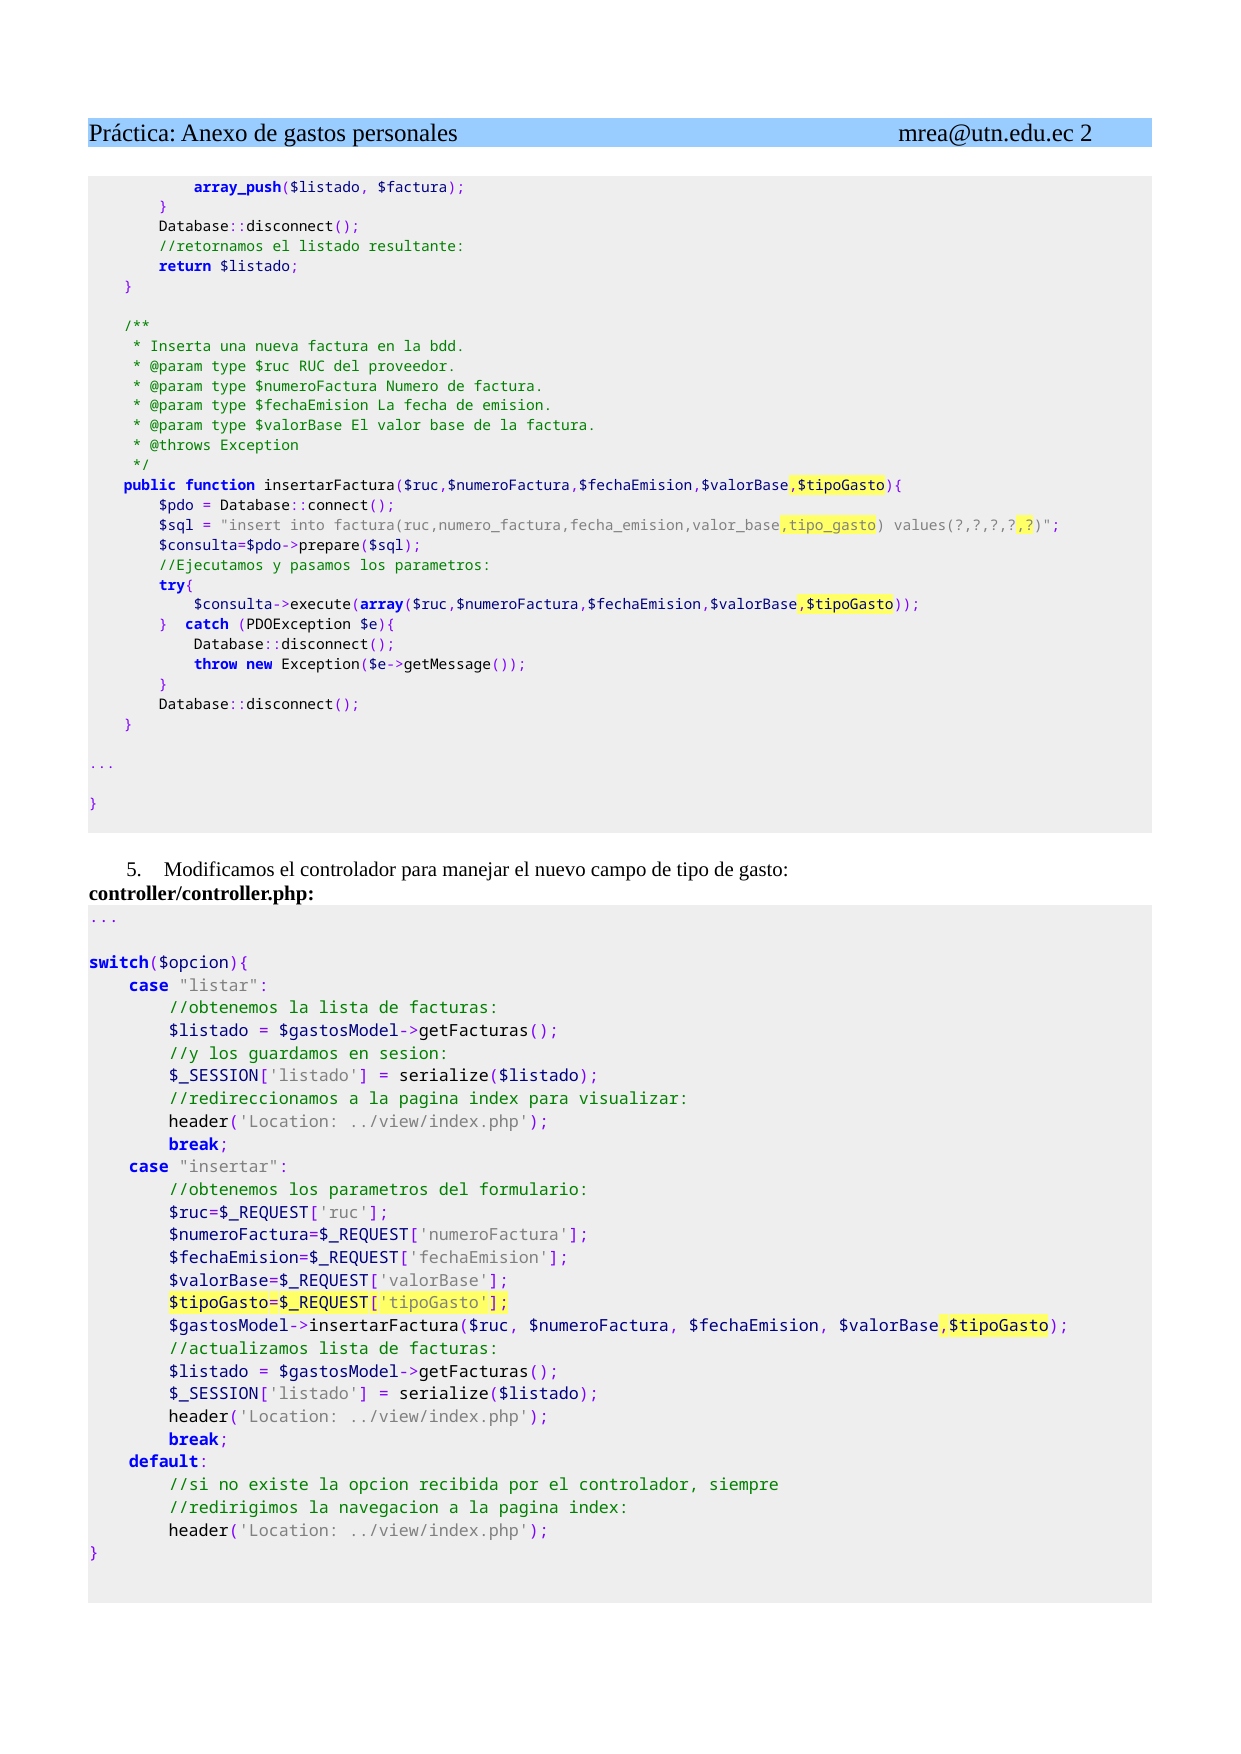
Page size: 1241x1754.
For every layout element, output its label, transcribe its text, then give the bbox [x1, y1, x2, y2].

text return $listado; [88, 256, 1152, 276]
text } catch (PDOException $e){ [88, 614, 1152, 634]
text Database::disconnect(); [88, 216, 1152, 236]
text * @param type $numeroFactura Numero de factura. [88, 375, 1152, 395]
text default: [88, 1450, 1152, 1473]
text case "insertar": [88, 1155, 1152, 1178]
text //redirigimos la navegacion a la pagina index: [88, 1496, 1152, 1518]
text } [88, 713, 1152, 733]
text $listado = $gastosModel->getFacturas(); [88, 1359, 1152, 1382]
text } [88, 793, 1152, 813]
text //si no existe la opcion recibida por el controlador, siempre [88, 1473, 1152, 1496]
text $valorBase=$_REQUEST['valorBase']; [88, 1268, 1152, 1291]
text $numeroFactura=$_REQUEST['numeroFactura']; [88, 1223, 1152, 1246]
text $tipoGasto=$_REQUEST['tipoGasto']; [88, 1291, 1152, 1314]
text } [88, 276, 1152, 296]
text $fechaEmision=$_REQUEST['fechaEmision']; [88, 1246, 1152, 1268]
text * @param type $fechaEmision La fecha de emision. [88, 395, 1152, 415]
text switch($opcion){ [88, 951, 1152, 973]
text $sql = "insert into factura(ruc,numero_factura,fecha_emision,valor_base,tipo_gasto) values(?,?,?,?,?)"; [88, 514, 1152, 534]
text Database::disconnect(); [88, 634, 1152, 654]
text break; [88, 1132, 1152, 1155]
text $pdo = Database::connect(); [88, 495, 1152, 514]
text case "listar": [88, 973, 1152, 996]
text /** [88, 316, 1152, 336]
text //obtenemos la lista de facturas: [88, 996, 1152, 1019]
text //y los guardamos en sesion: [88, 1041, 1152, 1064]
text $_SESSION['listado'] = serialize($listado); [88, 1064, 1152, 1087]
text * Inserta una nueva factura en la bdd. [88, 336, 1152, 355]
text $gastosModel->insertarFactura($ruc, $numeroFactura, $fechaEmision, $valorBase,$tipoGasto); [88, 1314, 1152, 1337]
text public function insertarFactura($ruc,$numeroFactura,$fechaEmision,$valorBase,$tipoGasto){ [88, 475, 1152, 495]
text controller/controller.php: [88, 881, 1152, 905]
text * @throws Exception [88, 435, 1152, 455]
text $_SESSION['listado'] = serialize($listado); [88, 1382, 1152, 1405]
text throw new Exception($e->getMessage()); [88, 654, 1152, 674]
text ... [88, 905, 1152, 928]
text $ruc=$_REQUEST['ruc']; [88, 1200, 1152, 1223]
text //actualizamos lista de facturas: [88, 1337, 1152, 1359]
text * @param type $valorBase El valor base de la factura. [88, 415, 1152, 435]
text } [88, 196, 1152, 216]
text } [88, 674, 1152, 694]
text //retornamos el listado resultante: [88, 236, 1152, 256]
text */ [88, 455, 1152, 475]
text header('Location: ../view/index.php'); [88, 1109, 1152, 1132]
text $consulta->execute(array($ruc,$numeroFactura,$fechaEmision,$valorBase,$tipoGasto)); [88, 594, 1152, 614]
text header('Location: ../view/index.php'); [88, 1518, 1152, 1541]
text break; [88, 1427, 1152, 1450]
text } [88, 1541, 1152, 1564]
text //redireccionamos a la pagina index para visualizar: [88, 1087, 1152, 1109]
list Modificamos el controlador para manejar el nuevo campo de tipo de gasto: [126, 857, 1152, 881]
text $listado = $gastosModel->getFacturas(); [88, 1019, 1152, 1041]
text //Ejecutamos y pasamos los parametros: [88, 554, 1152, 574]
text * @param type $ruc RUC del proveedor. [88, 355, 1152, 375]
text Database::disconnect(); [88, 694, 1152, 713]
text array_push($listado, $factura); [88, 176, 1152, 196]
text ... [88, 753, 1152, 773]
text //obtenemos los parametros del formulario: [88, 1178, 1152, 1200]
text header('Location: ../view/index.php'); [88, 1405, 1152, 1427]
text try{ [88, 574, 1152, 594]
text $consulta=$pdo->prepare($sql); [88, 534, 1152, 554]
